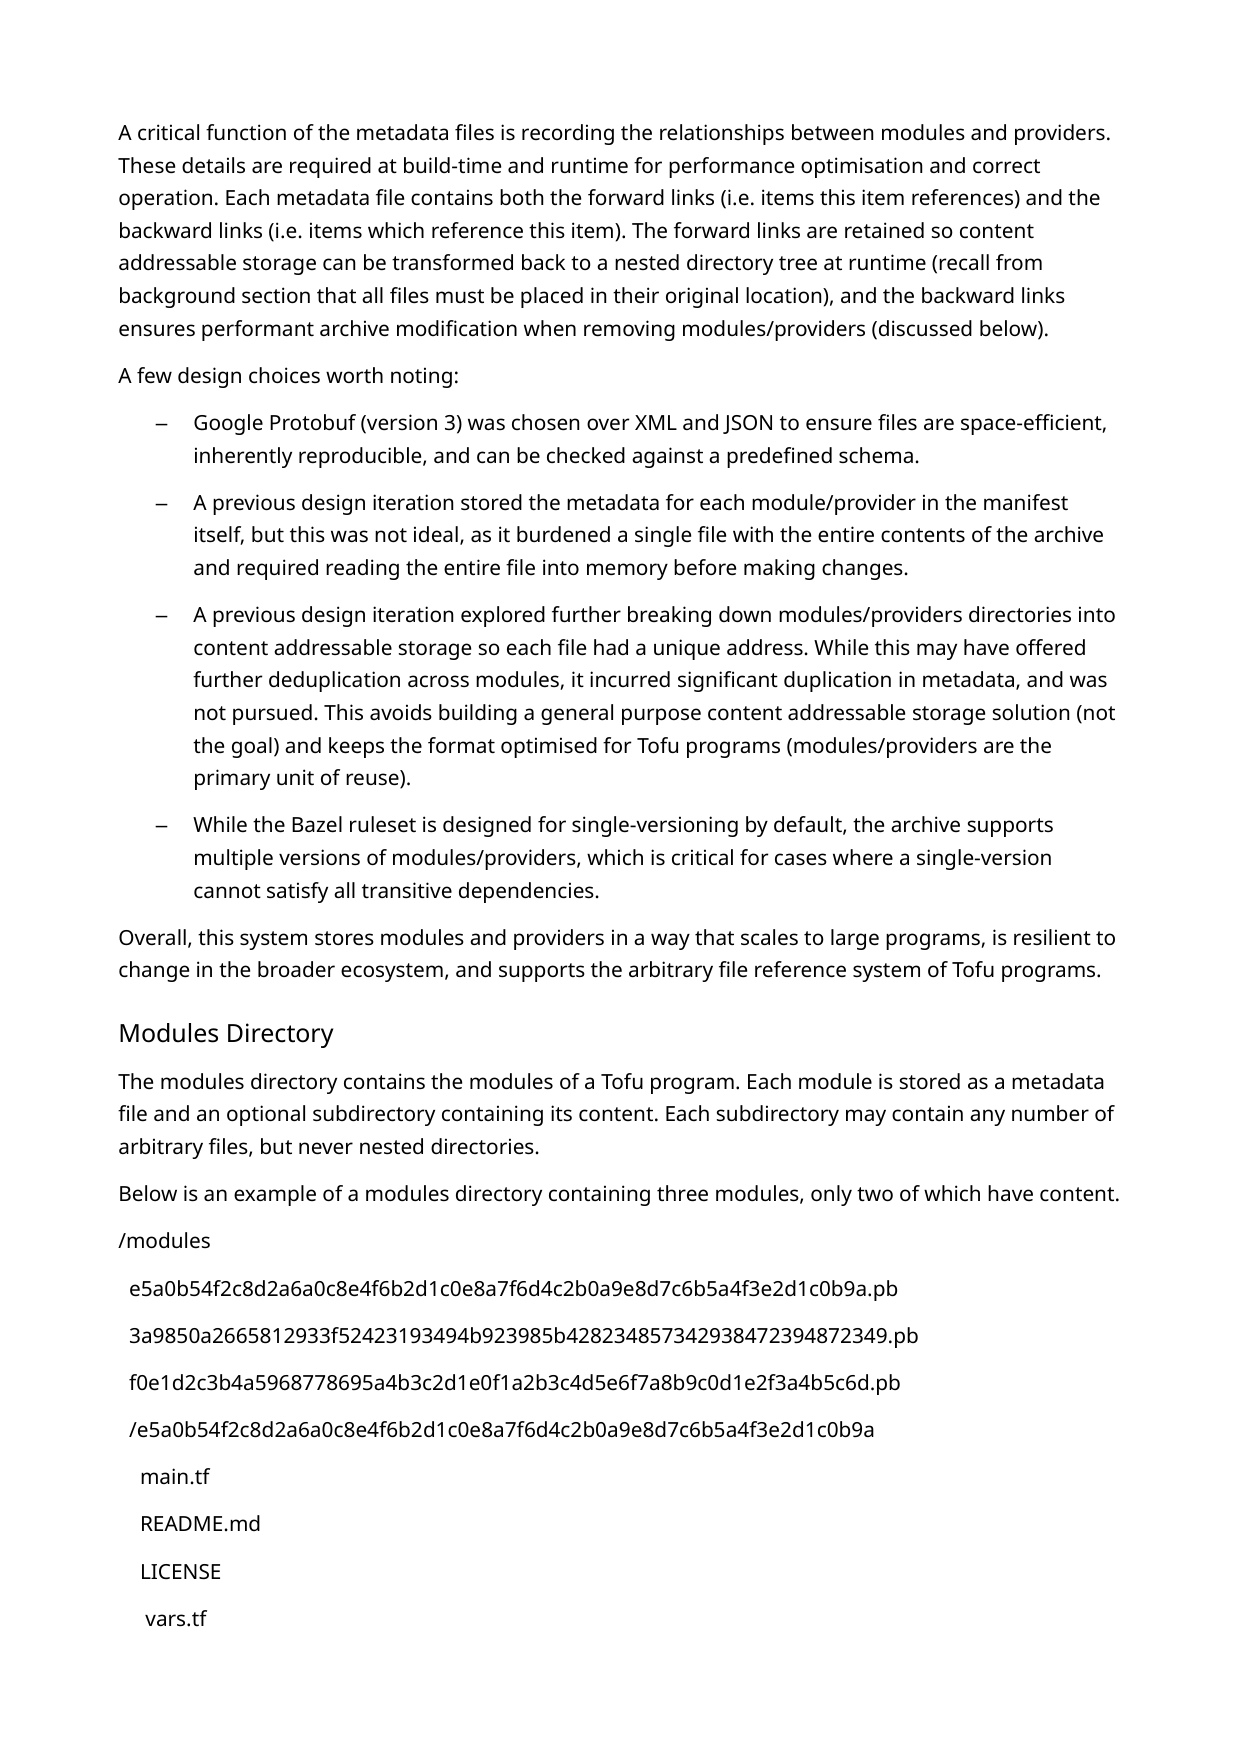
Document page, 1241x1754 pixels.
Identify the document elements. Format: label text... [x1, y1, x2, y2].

text Below is an example of a modules directory containing three modules, only two of which have content. [118, 1179, 1122, 1208]
text 3a9850a2665812933f52423193494b923985b428234857342938472394872349.pb [118, 1321, 1122, 1349]
text /modules [118, 1226, 1122, 1255]
text vars.tf [118, 1604, 1122, 1632]
list Google Protobuf (version 3) was chosen over XML and JSON to ensure files are space-efficient, inherently reproducible, and can be checked against a predefined schema. [156, 408, 1122, 469]
text e5a0b54f2c8d2a6a0c8e4f6b2d1c0e8a7f6d4c2b0a9e8d7c6b5a4f3e2d1c0b9a.pb [118, 1274, 1122, 1302]
text A critical function of the metadata files is recording the relationships between modules and providers. These details are required at build-time and runtime for performance optimisation and correct operation. Each metadata file contains both the forward links (i.e. items this item references) and the backward links (i.e. items which reference this item). The forward links are retained so content addressable storage can be transformed back to a nested directory tree at runtime (recall from background section that all files must be placed in their original location), and the backward links ensures performant archive modification when removing modules/providers (discussed below). [118, 118, 1122, 342]
text /e5a0b54f2c8d2a6a0c8e4f6b2d1c0e8a7f6d4c2b0a9e8d7c6b5a4f3e2d1c0b9a [118, 1415, 1122, 1444]
subtitle Modules Directory [118, 1015, 1122, 1049]
list A previous design iteration explored further breaking down modules/providers directories into content addressable storage so each file had a unique address. While this may have offered further deduplication across modules, it incurred significant duplication in metadata, and was not pursued. This avoids building a general purpose content addressable storage solution (not the goal) and keeps the format optimised for Tofu programs (modules/providers are the primary unit of reuse). [156, 600, 1122, 792]
text main.tf [118, 1462, 1122, 1491]
text f0e1d2c3b4a5968778695a4b3c2d1e0f1a2b3c4d5e6f7a8b9c0d1e2f3a4b5c6d.pb [118, 1368, 1122, 1396]
text The modules directory contains the modules of a Tofu program. Each module is stored as a metadata file and an optional subdirectory containing its content. Each subdirectory may contain any number of arbitrary files, but never nested directories. [118, 1067, 1122, 1161]
text README.md [118, 1509, 1122, 1538]
list A previous design iteration stored the metadata for each module/provider in the manifest itself, but this was not ideal, as it burdened a single file with the entire contents of the archive and required reading the entire file into memory before making changes. [156, 488, 1122, 582]
text A few design choices worth noting: [118, 361, 1122, 389]
text LICENSE [118, 1557, 1122, 1585]
list While the Bazel ruleset is designed for single-versioning by default, the archive supports multiple versions of modules/providers, which is critical for cases where a single-version cannot satisfy all transitive dependencies. [156, 811, 1122, 904]
text Overall, this system stores modules and providers in a way that scales to large programs, is resilient to change in the broader ecosystem, and supports the arbitrary file reference system of Tofu programs. [118, 923, 1122, 984]
